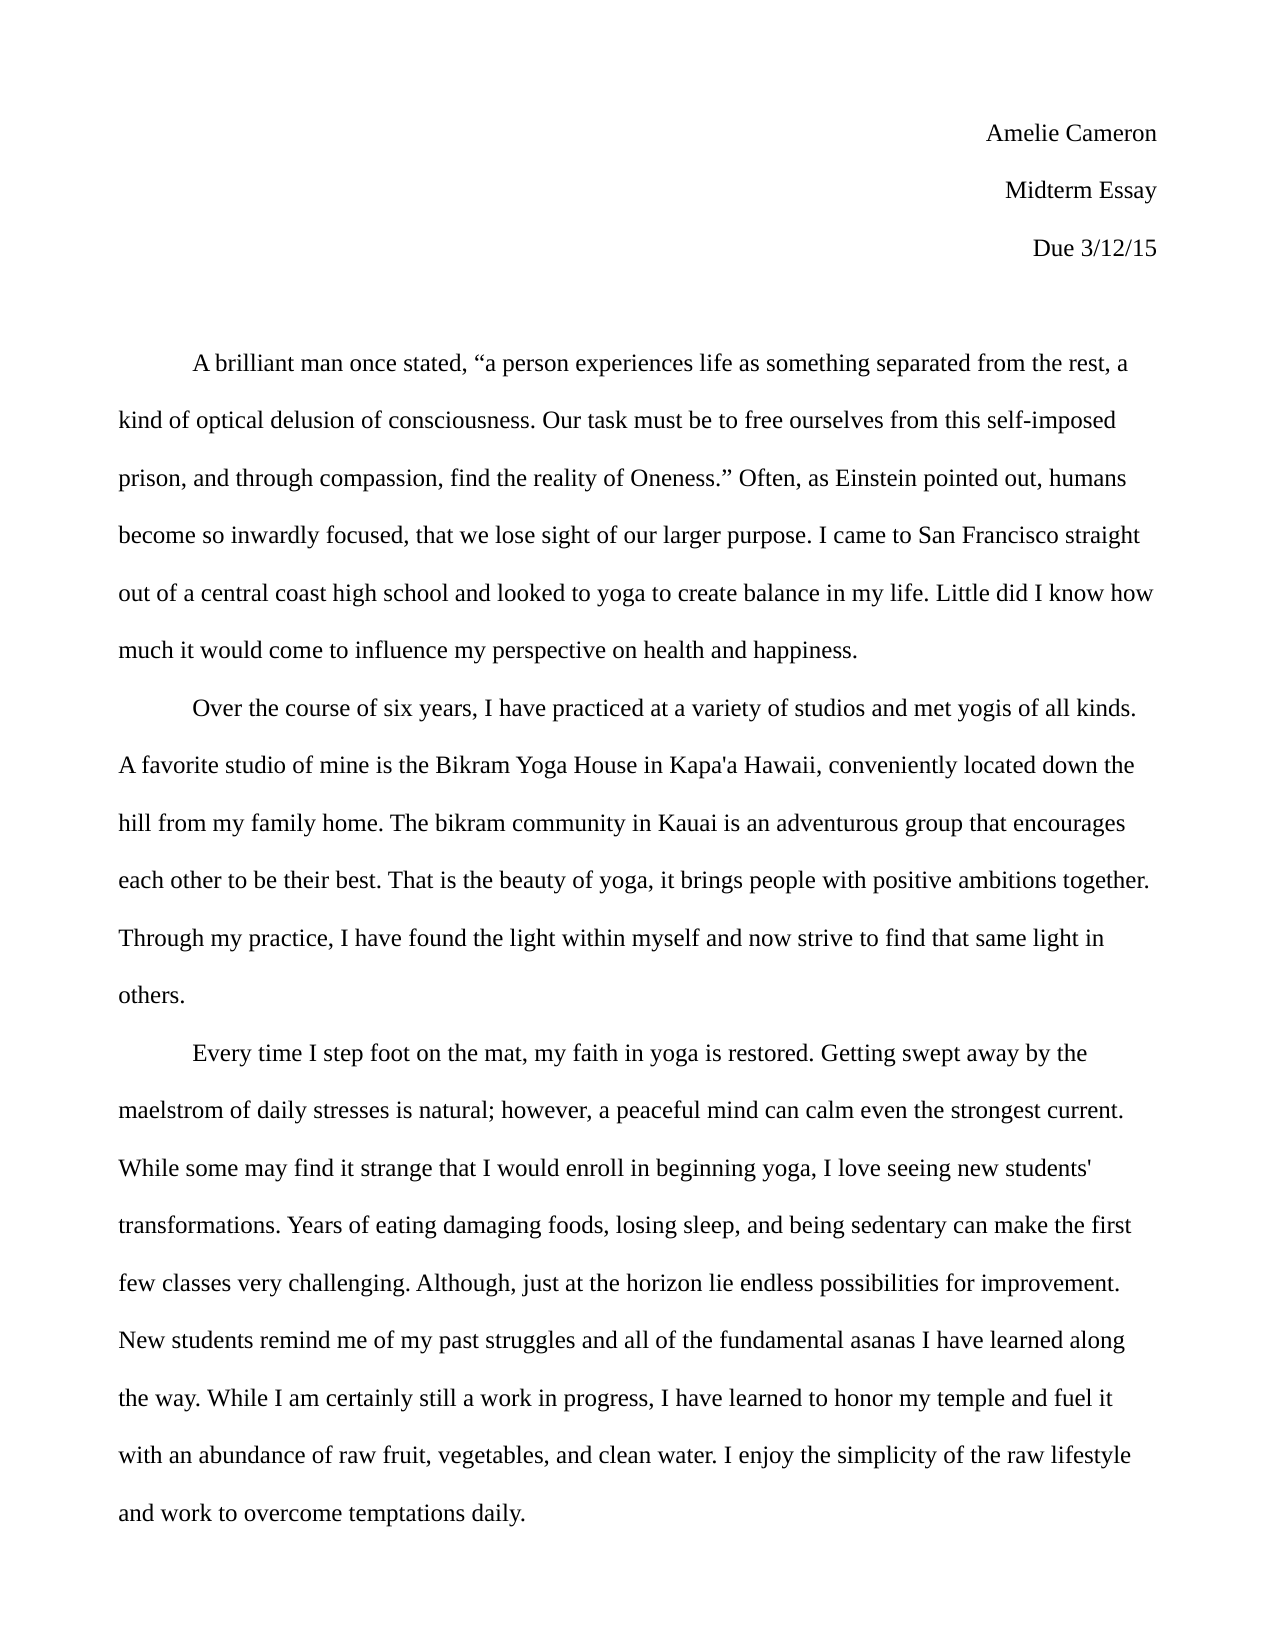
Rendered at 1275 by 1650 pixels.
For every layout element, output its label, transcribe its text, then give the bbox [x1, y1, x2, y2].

text Amelie Cameron [118, 118, 1157, 147]
text A brilliant man once stated, “a person experiences life as something separated from the rest, a kind of optical delusion of consciousness. Our task must be to free ourselves from this self-imposed prison, and through compassion, find the reality of Oneness.” Often, as Einstein pointed out, humans become so inwardly focused, that we lose sight of our larger purpose. I came to San Francisco straight out of a central coast high school and looked to yoga to create balance in my life. Little did I know how much it would come to influence my perspective on health and happiness. [118, 348, 1157, 664]
text Over the course of six years, I have practiced at a variety of studios and met yogis of all kinds. A favorite studio of mine is the Bikram Yoga House in Kapa'a Hawaii, conveniently located down the hill from my family home. The bikram community in Kauai is an adventurous group that encourages each other to be their best. That is the beauty of yoga, it brings people with positive ambitions together. Through my practice, I have found the light within myself and now strive to find that same light in others. [118, 693, 1157, 1009]
text Due 3/12/15 [118, 233, 1157, 262]
text Midterm Essay [118, 176, 1157, 204]
text While some may find it strange that I would enroll in beginning yoga, I love seeing new students' transformations. Years of eating damaging foods, losing sleep, and being sedentary can make the first few classes very challenging. Although, just at the horizon lie endless possibilities for improvement. New students remind me of my past struggles and all of the fundamental asanas I have learned along the way. While I am certainly still a work in progress, I have learned to honor my temple and fuel it with an abundance of raw fruit, vegetables, and clean water. I enjoy the simplicity of the raw lifestyle and work to overcome temptations daily. [118, 1153, 1157, 1527]
text Every time I step foot on the mat, my faith in yoga is restored. Getting swept away by the maelstrom of daily stresses is natural; however, a peaceful mind can calm even the strongest current. [118, 1038, 1157, 1124]
